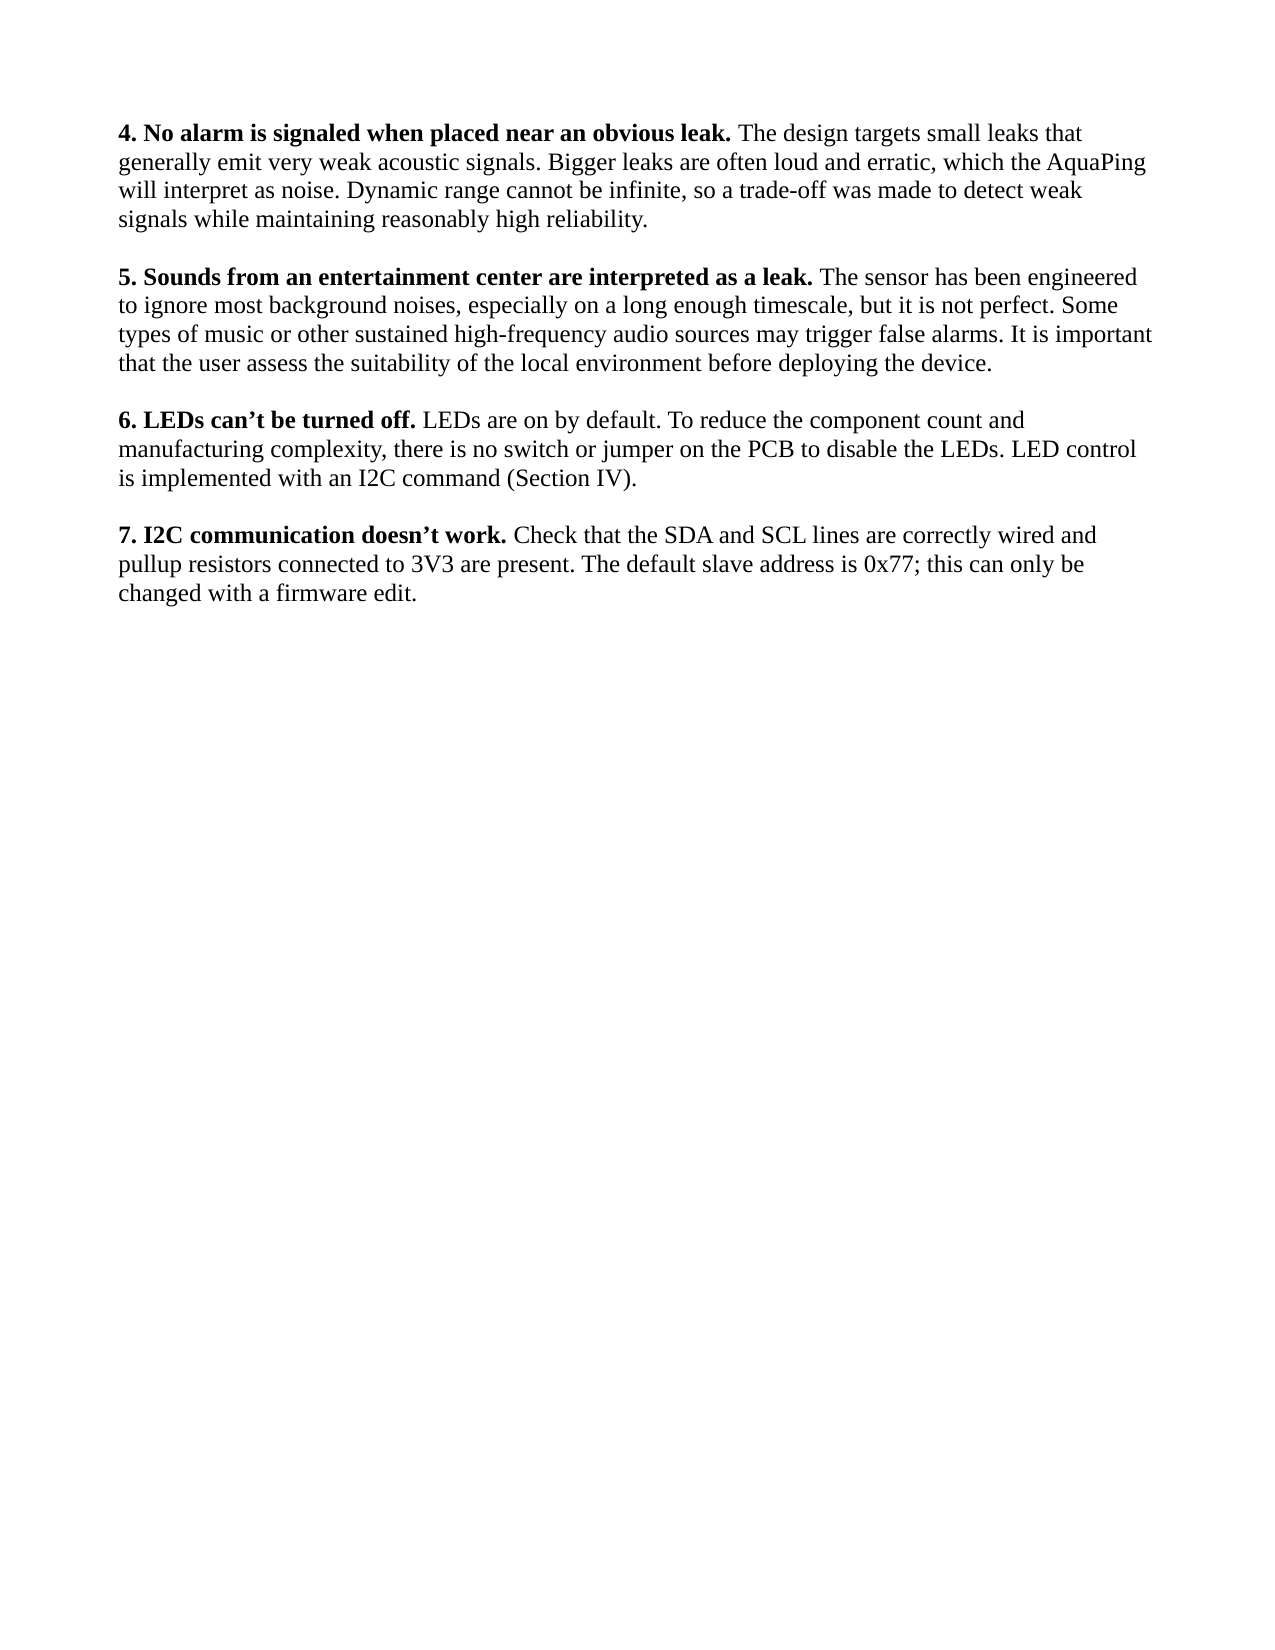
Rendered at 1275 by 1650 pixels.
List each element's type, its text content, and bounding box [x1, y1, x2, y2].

text 4. No alarm is signaled when placed near an obvious leak. The design targets small leaks that generally emit very weak acoustic signals. Bigger leaks are often loud and erratic, which the AquaPing will interpret as noise. Dynamic range cannot be infinite, so a trade-off was made to detect weak signals while maintaining reasonably high reliability. [118, 118, 1157, 233]
text 6. LEDs can’t be turned off. LEDs are on by default. To reduce the component count and manufacturing complexity, there is no switch or jumper on the PCB to disable the LEDs. LED control is implemented with an I2C command (Section IV). [118, 406, 1157, 492]
text 7. I2C communication doesn’t work. Check that the SDA and SCL lines are correctly wired and pullup resistors connected to 3V3 are present. The default slave address is 0x77; this can only be changed with a firmware edit. [118, 521, 1157, 607]
text 5. Sounds from an entertainment center are interpreted as a leak. The sensor has been engineered to ignore most background noises, especially on a long enough timescale, but it is not perfect. Some types of music or other sustained high-frequency audio sources may trigger false alarms. It is important that the user assess the suitability of the local environment before deploying the device. [118, 262, 1157, 377]
